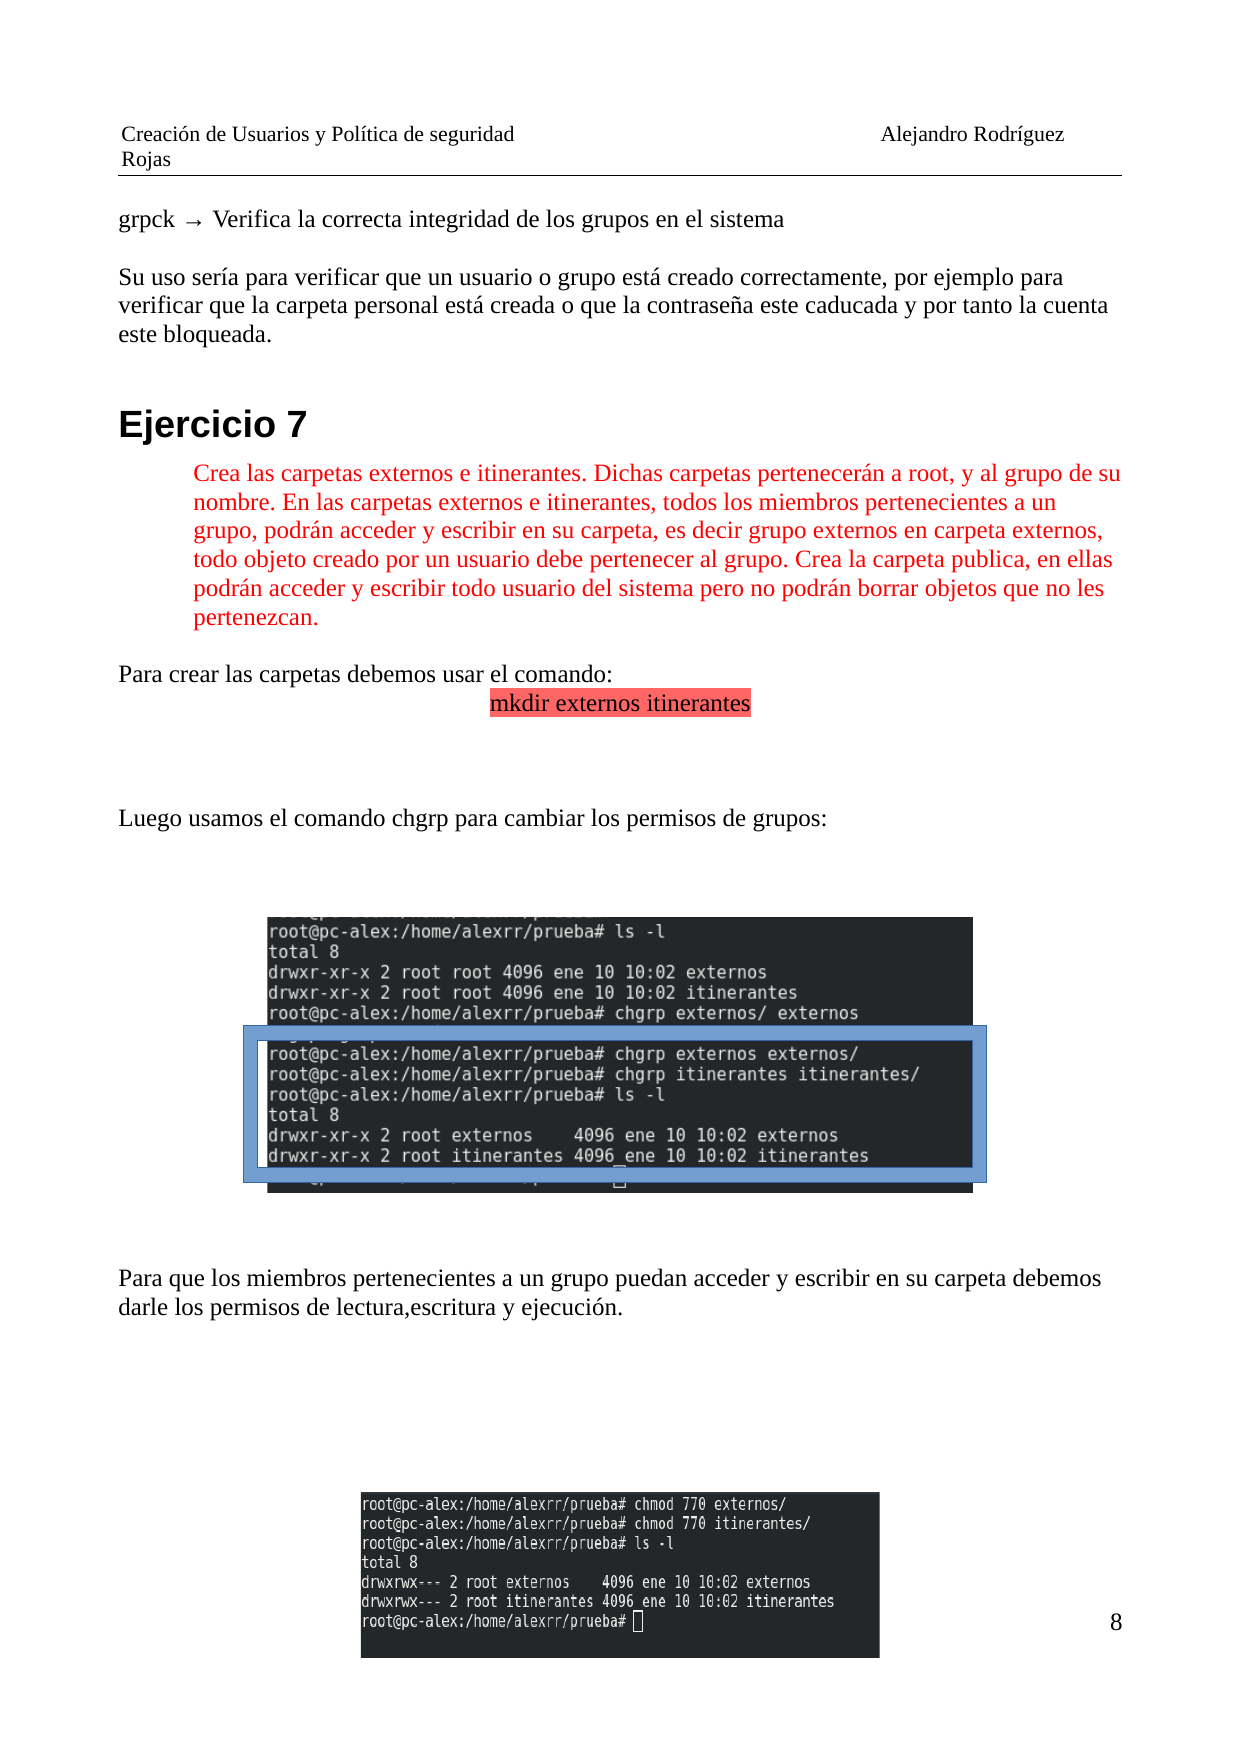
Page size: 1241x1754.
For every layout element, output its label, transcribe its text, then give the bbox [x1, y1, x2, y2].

subtitle Ejercicio 7 [118, 402, 1122, 445]
list Crea las carpetas externos e itinerantes. Dichas carpetas pertenecerán a root, y al grupo de su nombre. En las carpetas externos e itinerantes, todos los miembros pertenecientes a un grupo, podrán acceder y escribir en su carpeta, es decir grupo externos en carpeta externos, todo objeto creado por un usuario debe pertenecer al grupo. Crea la carpeta publica, en ellas podrán acceder y escribir todo usuario del sistema pero no podrán borrar objetos que no les pertenezcan. [156, 458, 1122, 630]
text grpck → Verifica la correcta integridad de los grupos en el sistema [118, 204, 1122, 233]
text Luego usamos el comando chgrp para cambiar los permisos de grupos: [118, 803, 1122, 832]
text Para que los miembros pertenecientes a un grupo puedan acceder y escribir en su carpeta debemos darle los permisos de lectura,escritura y ejecución. [118, 1263, 1122, 1320]
text Su uso sería para verificar que un usuario o grupo está creado correctamente, por ejemplo para verificar que la carpeta personal está creada o que la contraseña este caducada y por tanto la cuenta este bloqueada. [118, 262, 1122, 348]
text Para crear las carpetas debemos usar el comando: [118, 659, 1122, 688]
text mkdir externos itinerantes [118, 688, 1122, 717]
